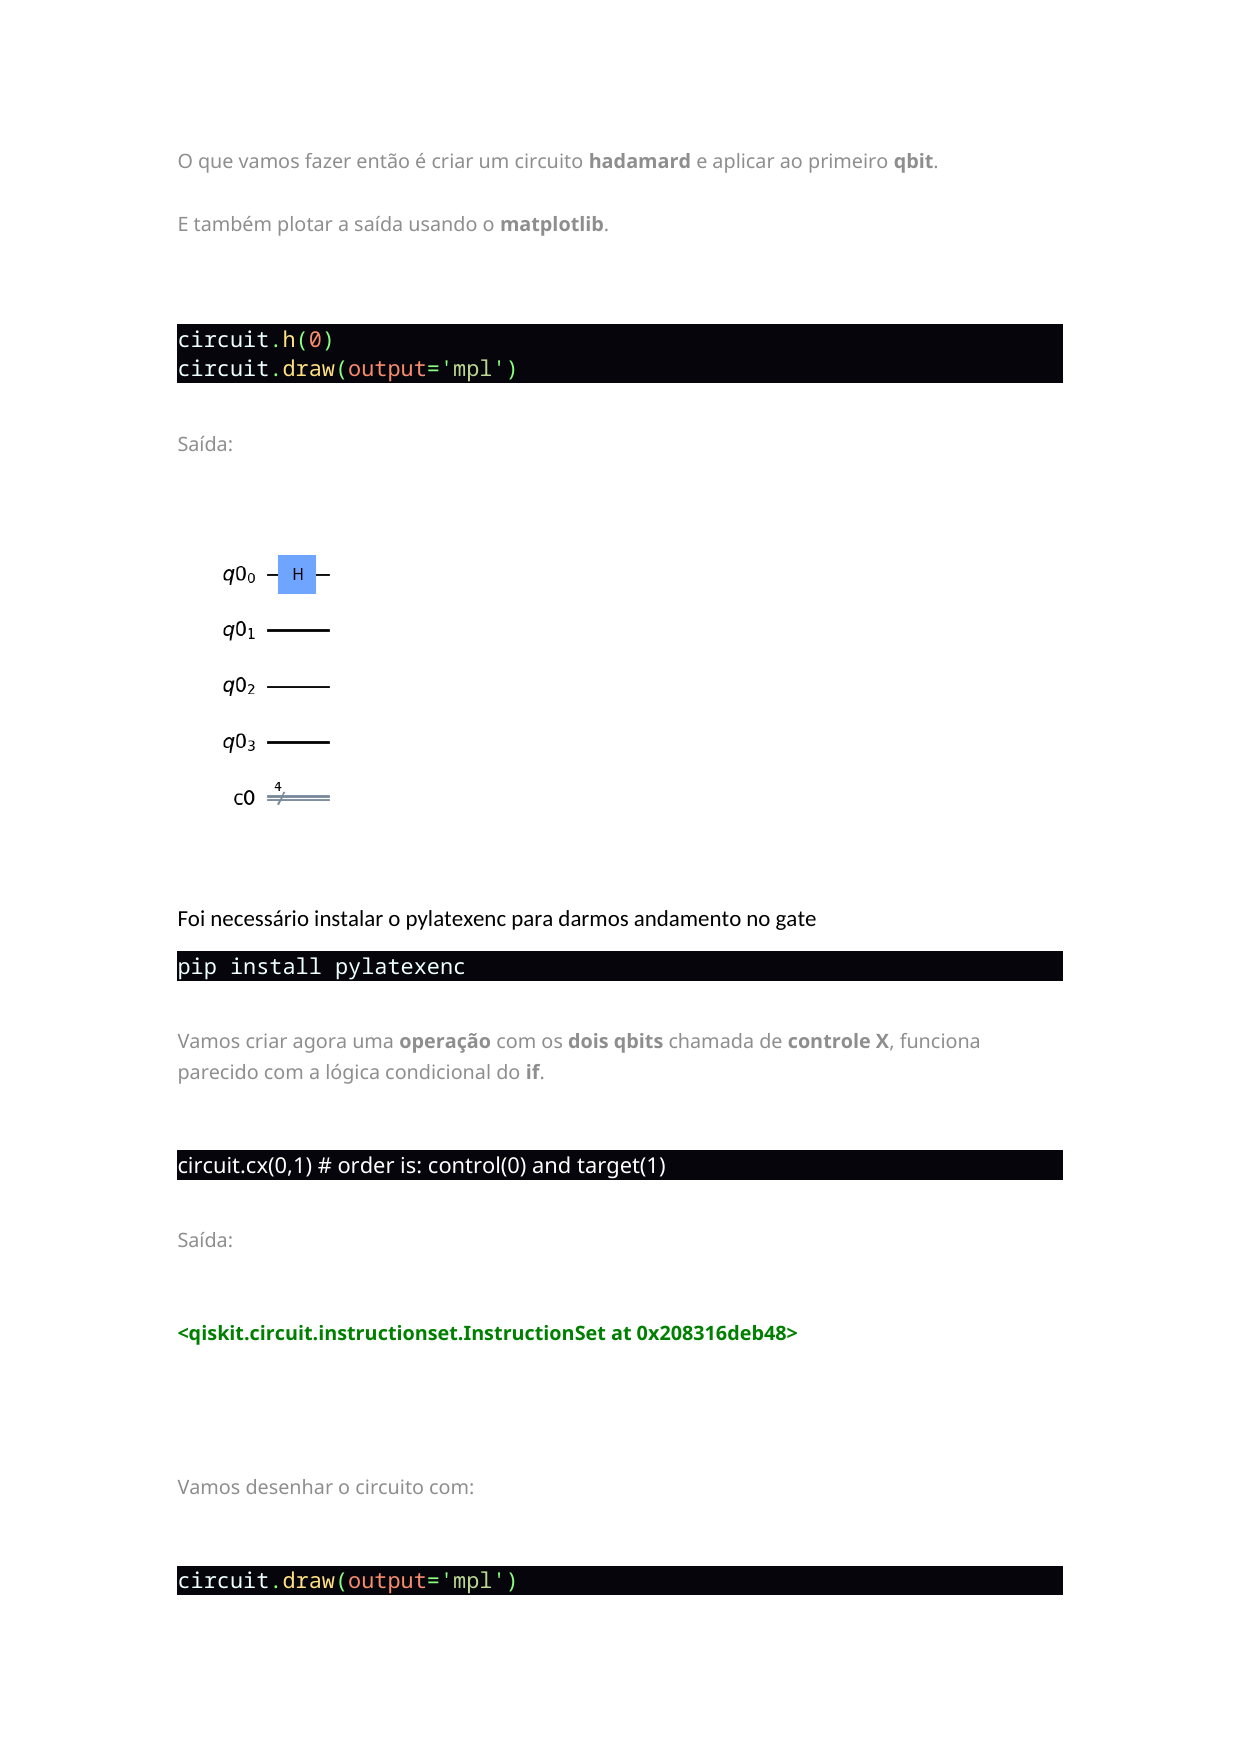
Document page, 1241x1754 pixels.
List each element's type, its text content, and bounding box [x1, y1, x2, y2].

text Saída: [177, 430, 1063, 457]
text circuit.draw(output='mpl') [177, 1566, 1063, 1595]
text Saída: [177, 1227, 1063, 1254]
text Vamos desenhar o circuito com: [177, 1441, 1063, 1500]
text circuit.cx(0,1) # order is: control(0) and target(1) [177, 1150, 1063, 1180]
text circuit.draw(output='mpl') [177, 353, 1063, 383]
text circuit.h(0) [177, 324, 1063, 353]
text <qiskit.circuit.instructionset.InstructionSet at 0x208316deb48> [177, 1319, 1063, 1346]
text Vamos criar agora uma operação com os dois qbits chamada de controle X, funciona parecido com a lógica condicional do if. [177, 1027, 1063, 1085]
text Foi necessário instalar o pylatexenc para darmos andamento no gate [177, 904, 1063, 932]
text O que vamos fazer então é criar um circuito hadamard e aplicar ao primeiro qbit. [177, 148, 1063, 174]
text pip install pylatexenc [177, 951, 1063, 981]
text E também plotar a saída usando o matplotlib. [177, 210, 1063, 237]
